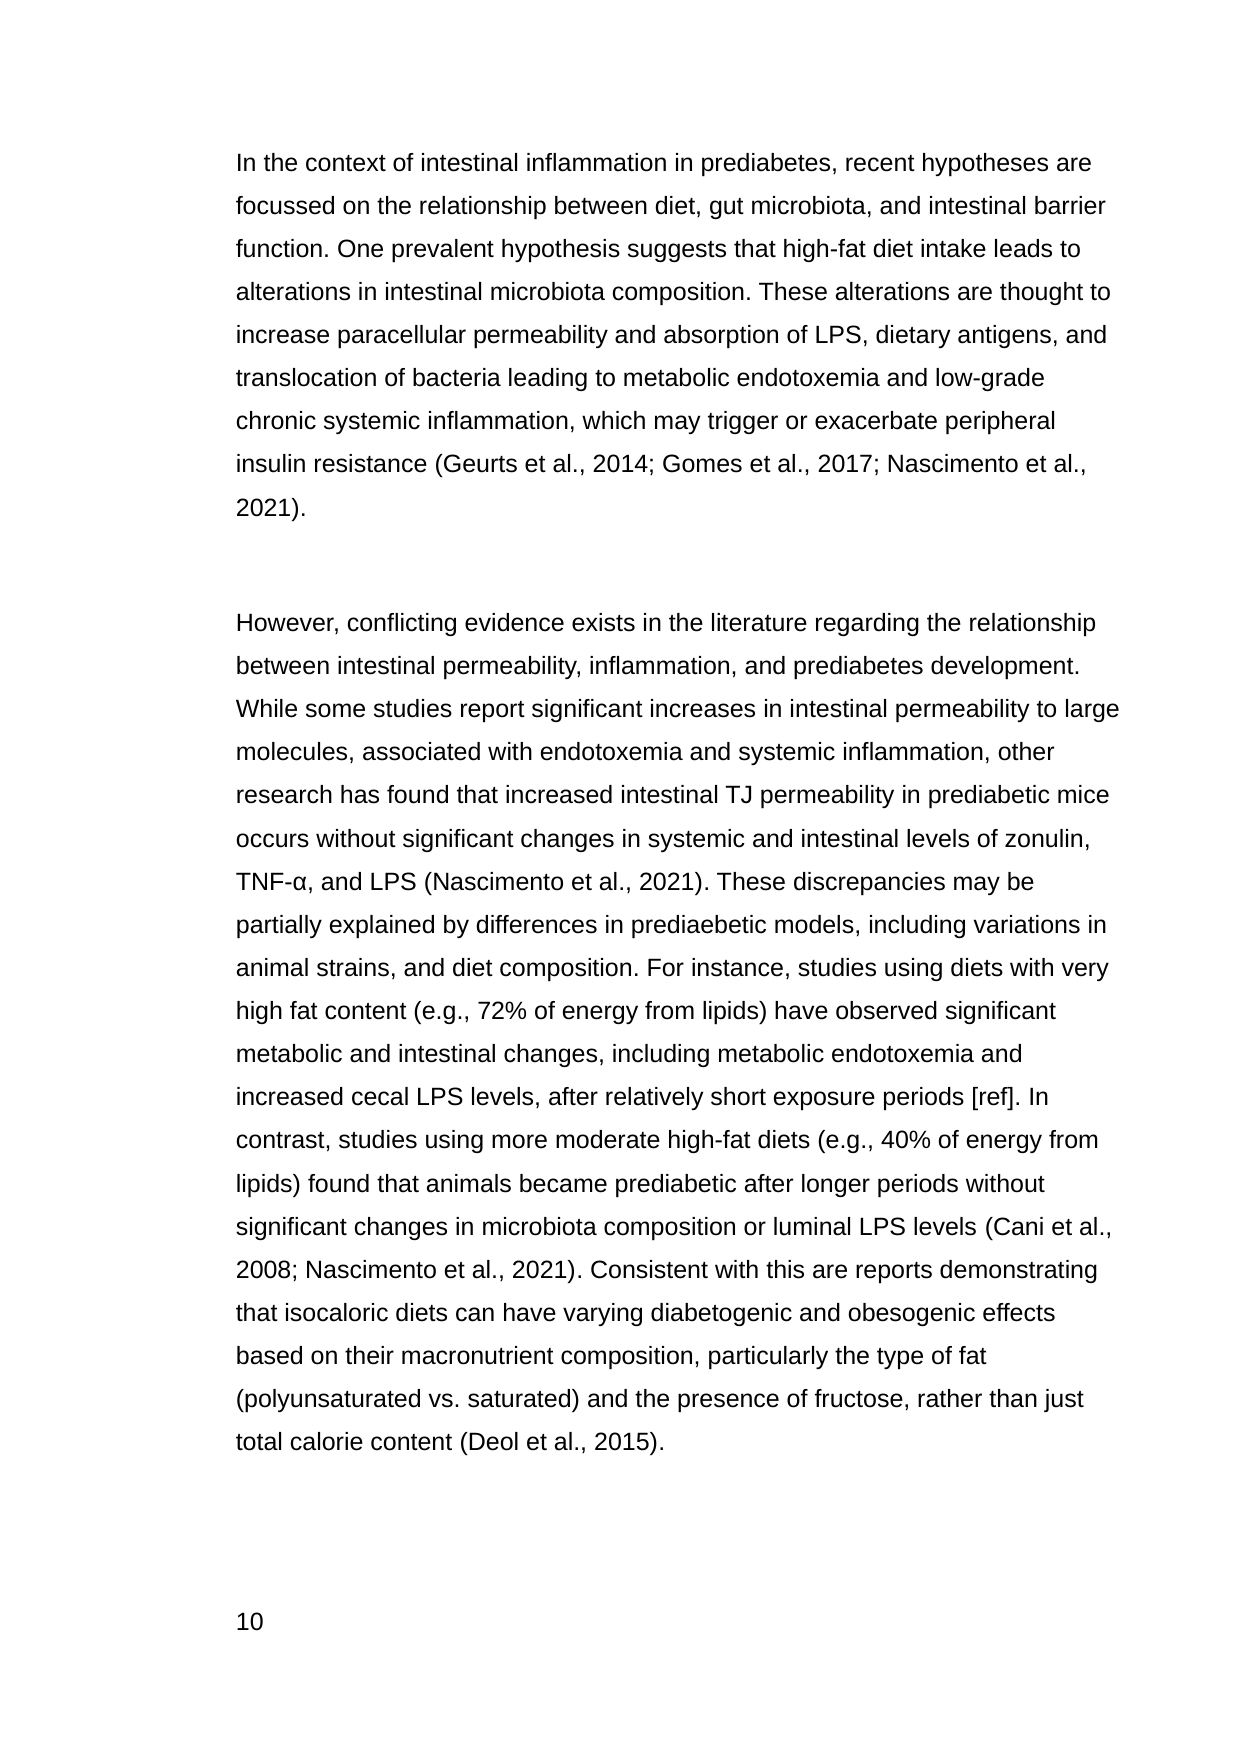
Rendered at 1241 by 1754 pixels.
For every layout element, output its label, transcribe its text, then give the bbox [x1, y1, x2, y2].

text In the context of intestinal inflammation in prediabetes, recent hypotheses are focussed on the relationship between diet, gut microbiota, and intestinal barrier function. One prevalent hypothesis suggests that high-fat diet intake leads to alterations in intestinal microbiota composition. These alterations are thought to increase paracellular permeability and absorption of LPS, dietary antigens, and translocation of bacteria leading to metabolic endotoxemia and low-grade chronic systemic inflammation, which may trigger or exacerbate peripheral insulin resistance (Geurts et al., 2014; Gomes et al., 2017; Nascimento et al., 2021). [236, 148, 1122, 521]
text However, conflicting evidence exists in the literature regarding the relationship between intestinal permeability, inflammation, and prediabetes development. While some studies report significant increases in intestinal permeability to large molecules, associated with endotoxemia and systemic inflammation, other research has found that increased intestinal TJ permeability in prediabetic mice occurs without significant changes in systemic and intestinal levels of zonulin, TNF-α, and LPS (Nascimento et al., 2021). These discrepancies may be partially explained by differences in prediaebetic models, including variations in animal strains, and diet composition. For instance, studies using diets with very high fat content (e.g., 72% of energy from lipids) have observed significant metabolic and intestinal changes, including metabolic endotoxemia and increased cecal LPS levels, after relatively short exposure periods [ref]. In contrast, studies using more moderate high-fat diets (e.g., 40% of energy from lipids) found that animals became prediabetic after longer periods without significant changes in microbiota composition or luminal LPS levels (Cani et al., 2008; Nascimento et al., 2021). Consistent with this are reports demonstrating that isocaloric diets can have varying diabetogenic and obesogenic effects based on their macronutrient composition, particularly the type of fat (polyunsaturated vs. saturated) and the presence of fructose, rather than just total calorie content (Deol et al., 2015). [236, 608, 1122, 1456]
